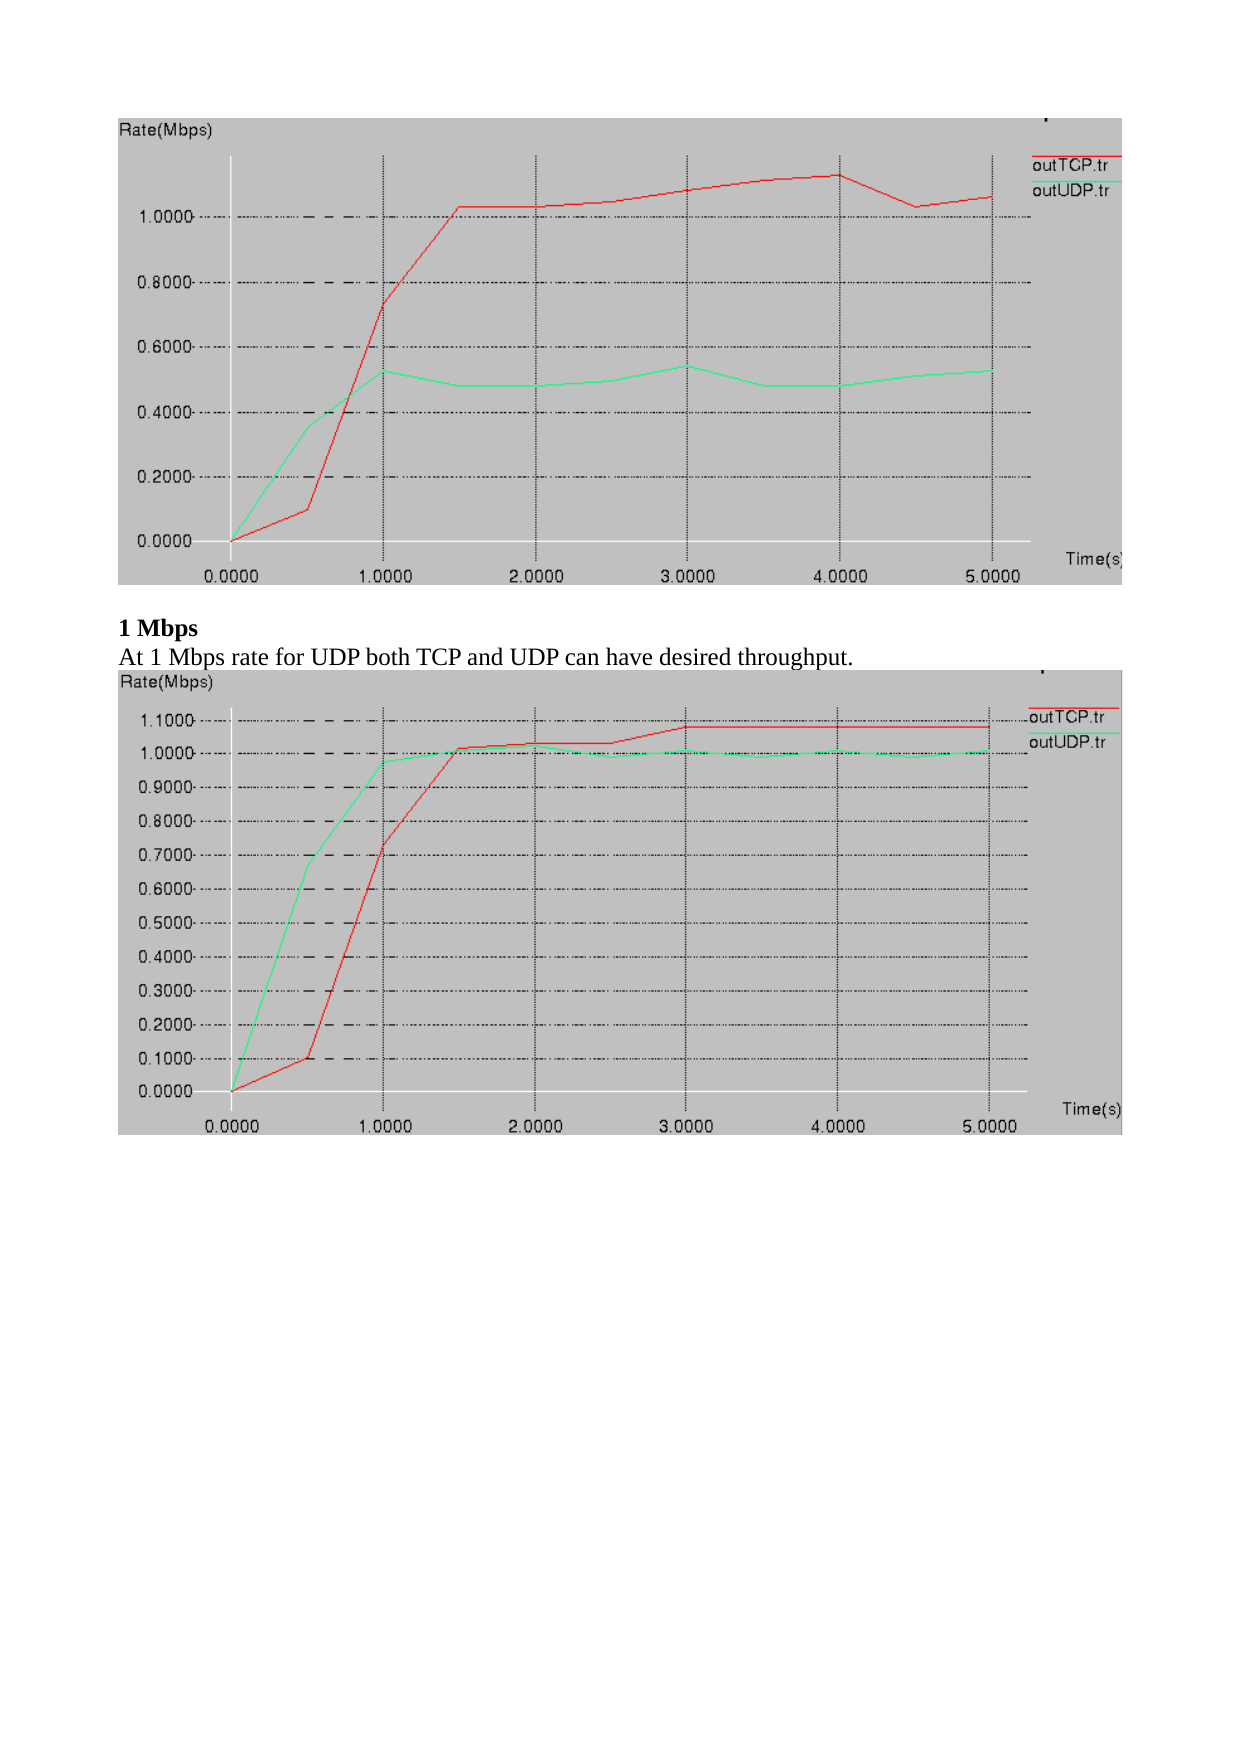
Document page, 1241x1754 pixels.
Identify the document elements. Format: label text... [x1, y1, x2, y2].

text 1 Mbps [118, 613, 1122, 642]
text At 1 Mbps rate for UDP both TCP and UDP can have desired throughput. [118, 642, 1122, 670]
picture [118, 118, 1123, 585]
picture [118, 670, 1123, 1135]
